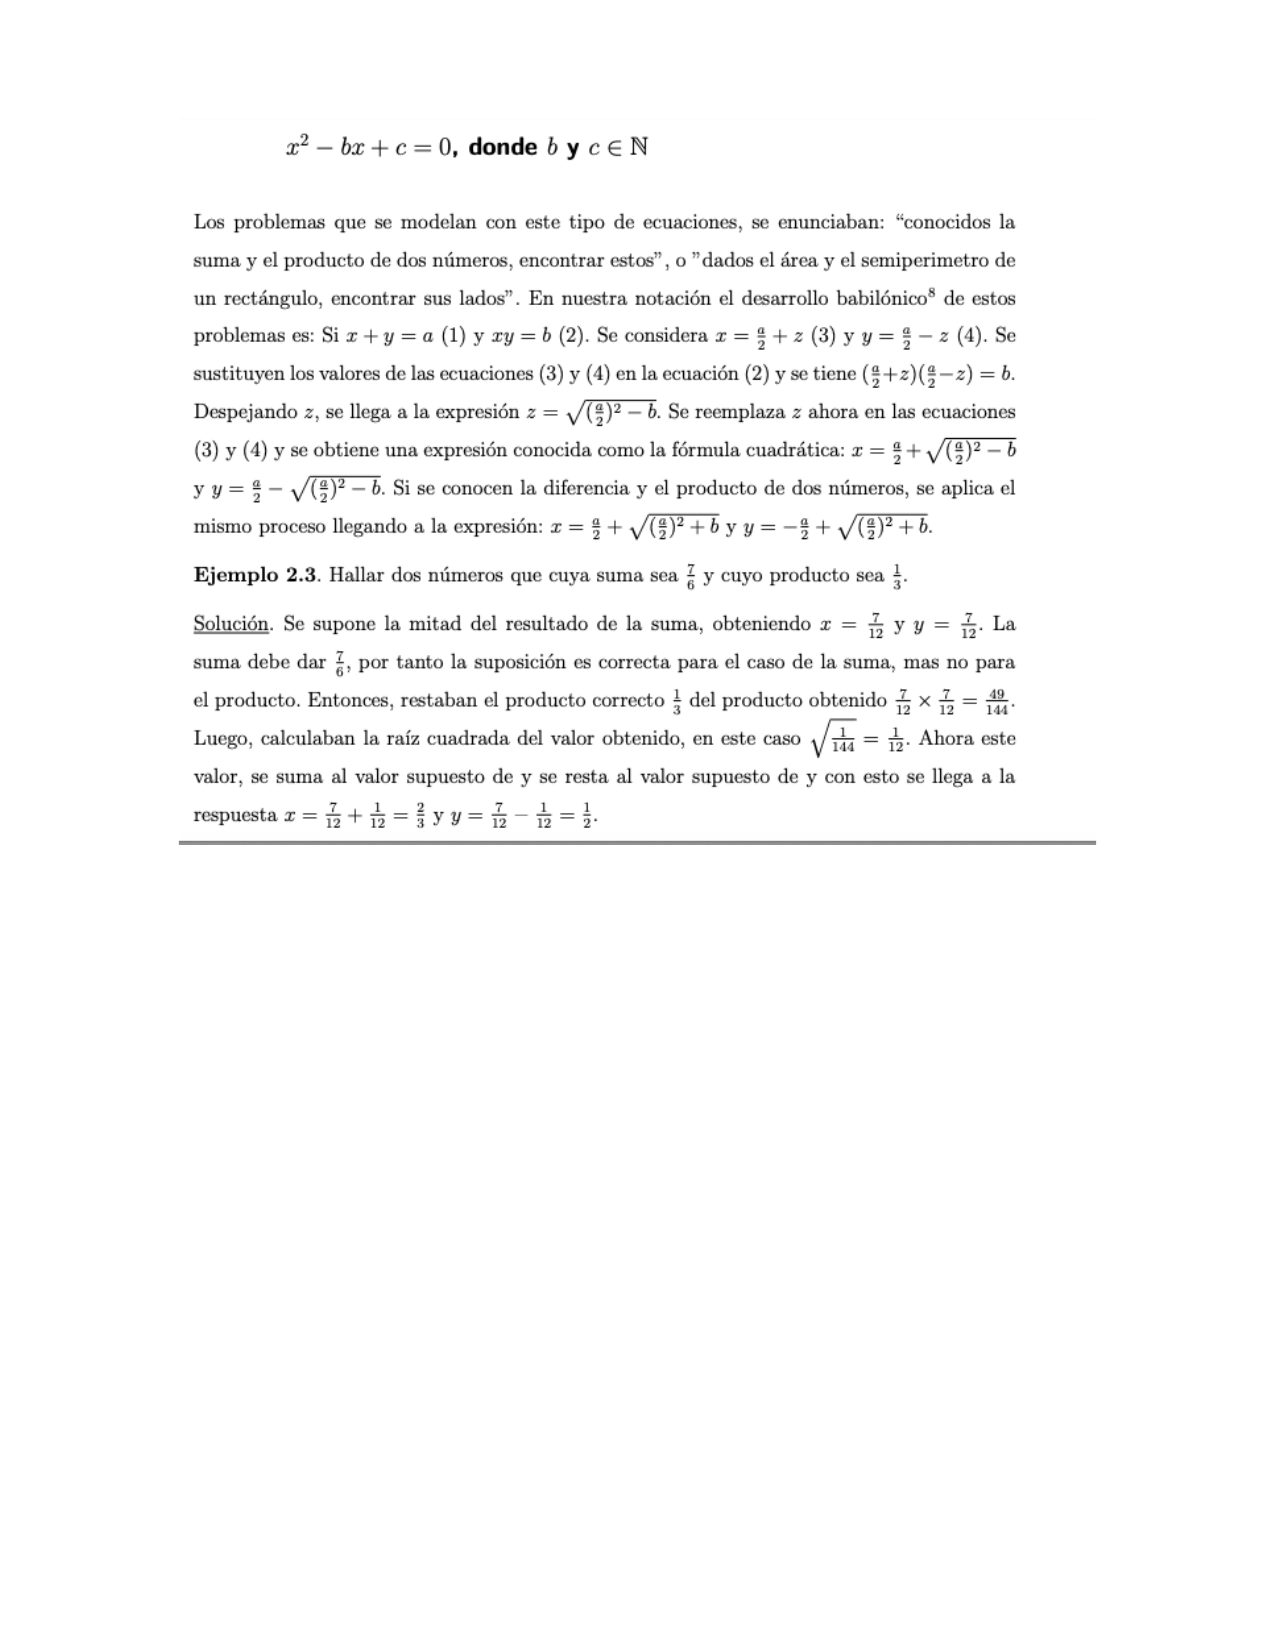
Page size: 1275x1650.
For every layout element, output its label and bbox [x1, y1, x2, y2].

picture [178, 118, 1097, 845]
